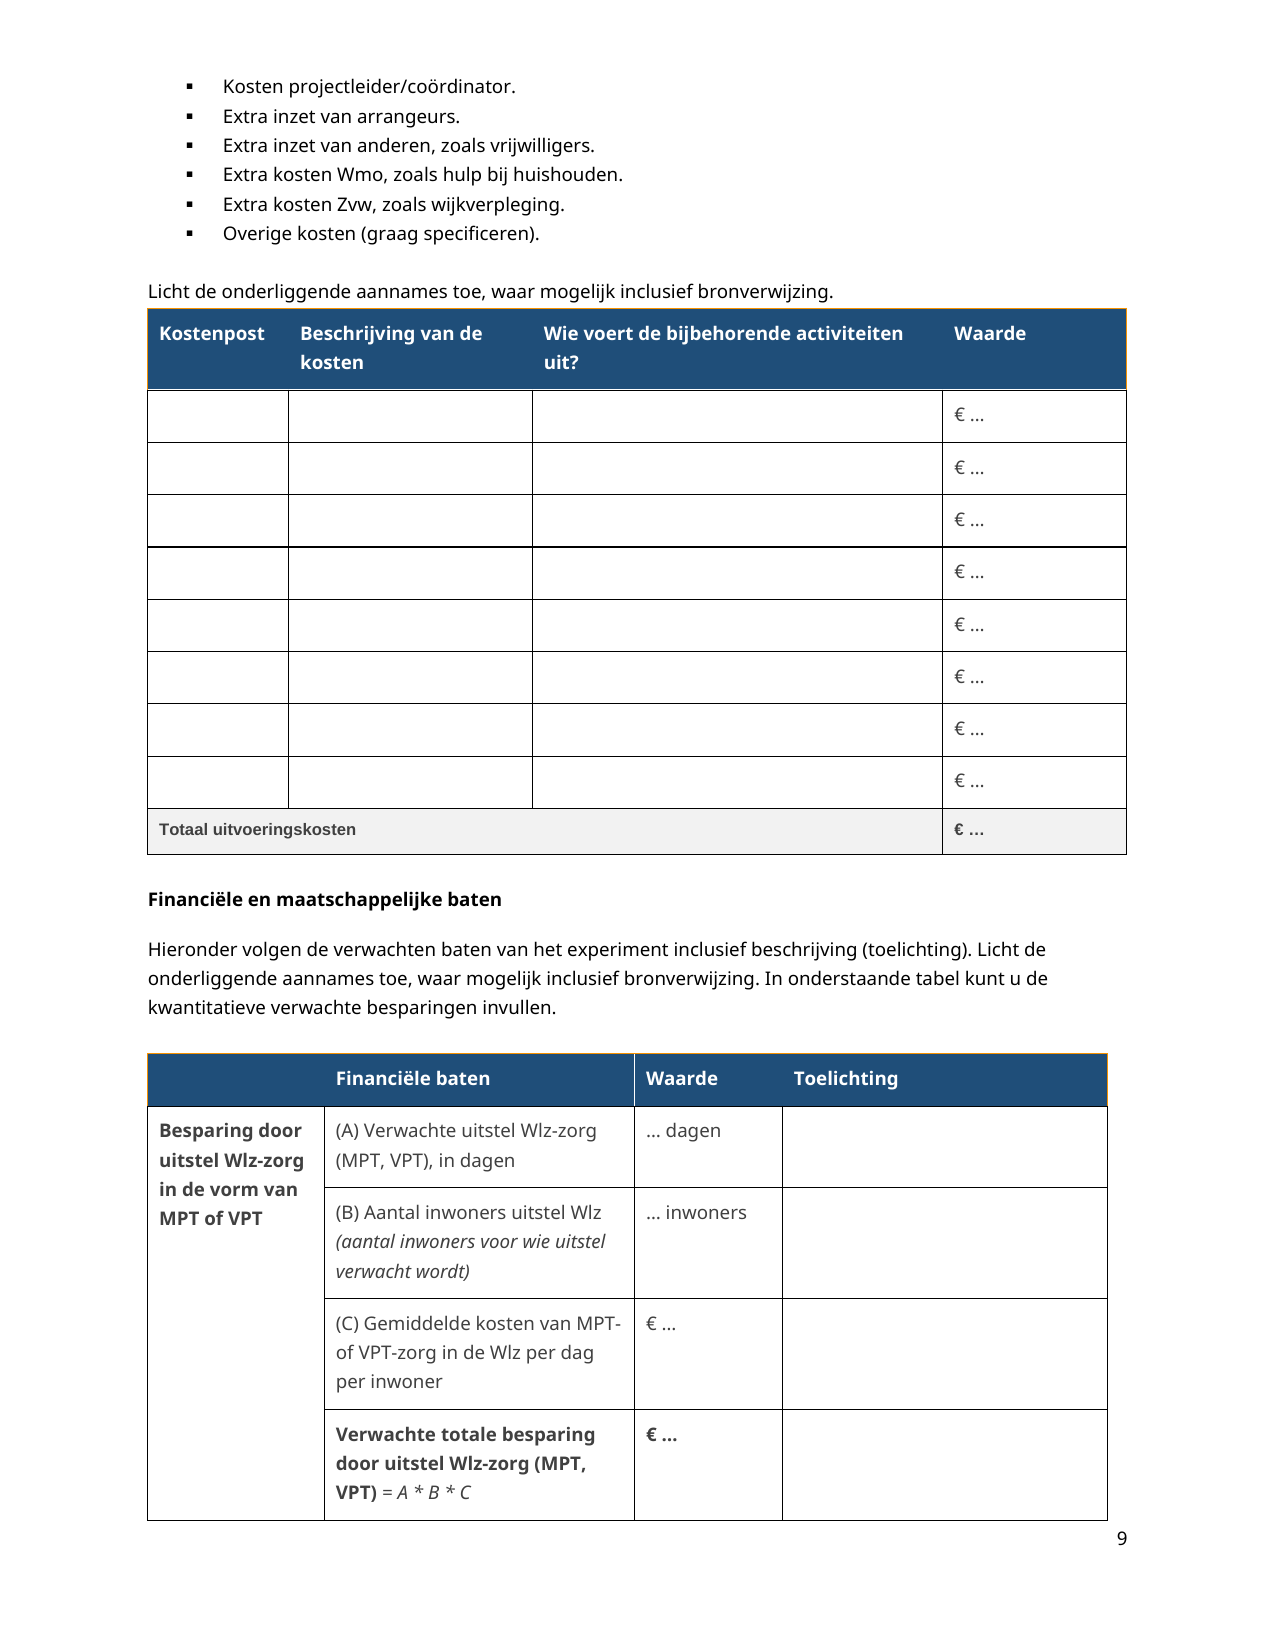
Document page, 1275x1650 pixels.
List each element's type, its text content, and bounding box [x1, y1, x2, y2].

list Kosten projectleider/coördinator. [185, 74, 1127, 99]
list Extra inzet van arrangeurs. [185, 103, 1127, 128]
table_cell Verwachte totale besparing door uitstel Wlz-zorg (MPT, VPT) = A * B * C [325, 1410, 634, 1519]
table_cell [289, 600, 532, 651]
table_cell [783, 1299, 1107, 1409]
text Licht de onderliggende aannames toe, waar mogelijk inclusief bronverwijzing. [148, 279, 1127, 304]
table_header Beschrijving van de kosten [289, 309, 532, 389]
table_cell [289, 548, 532, 599]
table_cell € … [943, 443, 1126, 494]
table_cell Totaal uitvoeringskosten [148, 809, 942, 854]
table_cell [289, 443, 532, 494]
table_cell … dagen [635, 1107, 782, 1187]
table_cell € … [943, 652, 1126, 703]
table_cell [289, 704, 532, 756]
table_cell (C) Gemiddelde kosten van MPT- of VPT-zorg in de Wlz per dag per inwoner [325, 1299, 634, 1409]
table_header Wie voert de bijbehorende activiteiten uit? [532, 309, 943, 389]
table_cell Besparing door uitstel Wlz-zorg in de vorm van MPT of VPT [148, 1107, 324, 1519]
table_cell [148, 652, 288, 703]
table_cell [289, 391, 532, 442]
subtitle Financiële en maatschappelijke baten [148, 886, 1127, 912]
table_cell [533, 704, 942, 756]
table_cell [148, 548, 288, 599]
table_cell [533, 652, 942, 703]
table_cell € … [943, 809, 1126, 854]
text Hieronder volgen de verwachten baten van het experiment inclusief beschrijving (toelichting). Licht de onderliggende aannames toe, waar mogelijk inclusief bronverwijzing. In onderstaande tabel kunt u de kwantitatieve verwachte besparingen invullen. [148, 936, 1127, 1020]
table_cell [533, 548, 942, 599]
table_cell [289, 495, 532, 546]
table_cell (A) Verwachte uitstel Wlz-zorg (MPT, VPT), in dagen [325, 1107, 634, 1187]
table_cell [289, 757, 532, 808]
table_cell [148, 391, 288, 442]
table_cell [533, 757, 942, 808]
table_cell € … [635, 1299, 782, 1409]
table_cell [289, 652, 532, 703]
table_cell € … [943, 704, 1126, 756]
table_cell € … [943, 391, 1126, 442]
table_cell [783, 1188, 1107, 1298]
table_header Financiële baten [324, 1054, 634, 1106]
table_cell [783, 1410, 1107, 1519]
table_cell [533, 495, 942, 546]
table_cell … inwoners [635, 1188, 782, 1298]
table_header Waarde [943, 309, 1126, 389]
table_cell [148, 495, 288, 546]
table_cell [148, 443, 288, 494]
list Extra kosten Zvw, zoals wijkverpleging. [185, 191, 1127, 216]
table_header Waarde [635, 1054, 782, 1106]
table_cell [783, 1107, 1107, 1187]
table_cell [533, 443, 942, 494]
table_header Toelichting [782, 1054, 1107, 1106]
table_cell € … [943, 600, 1126, 651]
table_cell [148, 757, 288, 808]
table_cell € … [943, 757, 1126, 808]
list Extra kosten Wmo, zoals hulp bij huishouden. [185, 162, 1127, 187]
table_cell € … [943, 548, 1126, 599]
table_cell € … [635, 1410, 782, 1519]
table_cell [148, 600, 288, 651]
list Extra inzet van anderen, zoals vrijwilligers. [185, 132, 1127, 158]
list Overige kosten (graag specificeren). [185, 220, 1127, 246]
table_cell (B) Aantal inwoners uitstel Wlz (aantal inwoners voor wie uitstel verwacht wordt) [325, 1188, 634, 1298]
table_cell € … [943, 495, 1126, 546]
table_cell [148, 704, 288, 756]
table_header Kostenpost [148, 309, 289, 389]
table_cell [533, 391, 942, 442]
table_header [148, 1054, 324, 1106]
table_cell [533, 600, 942, 651]
